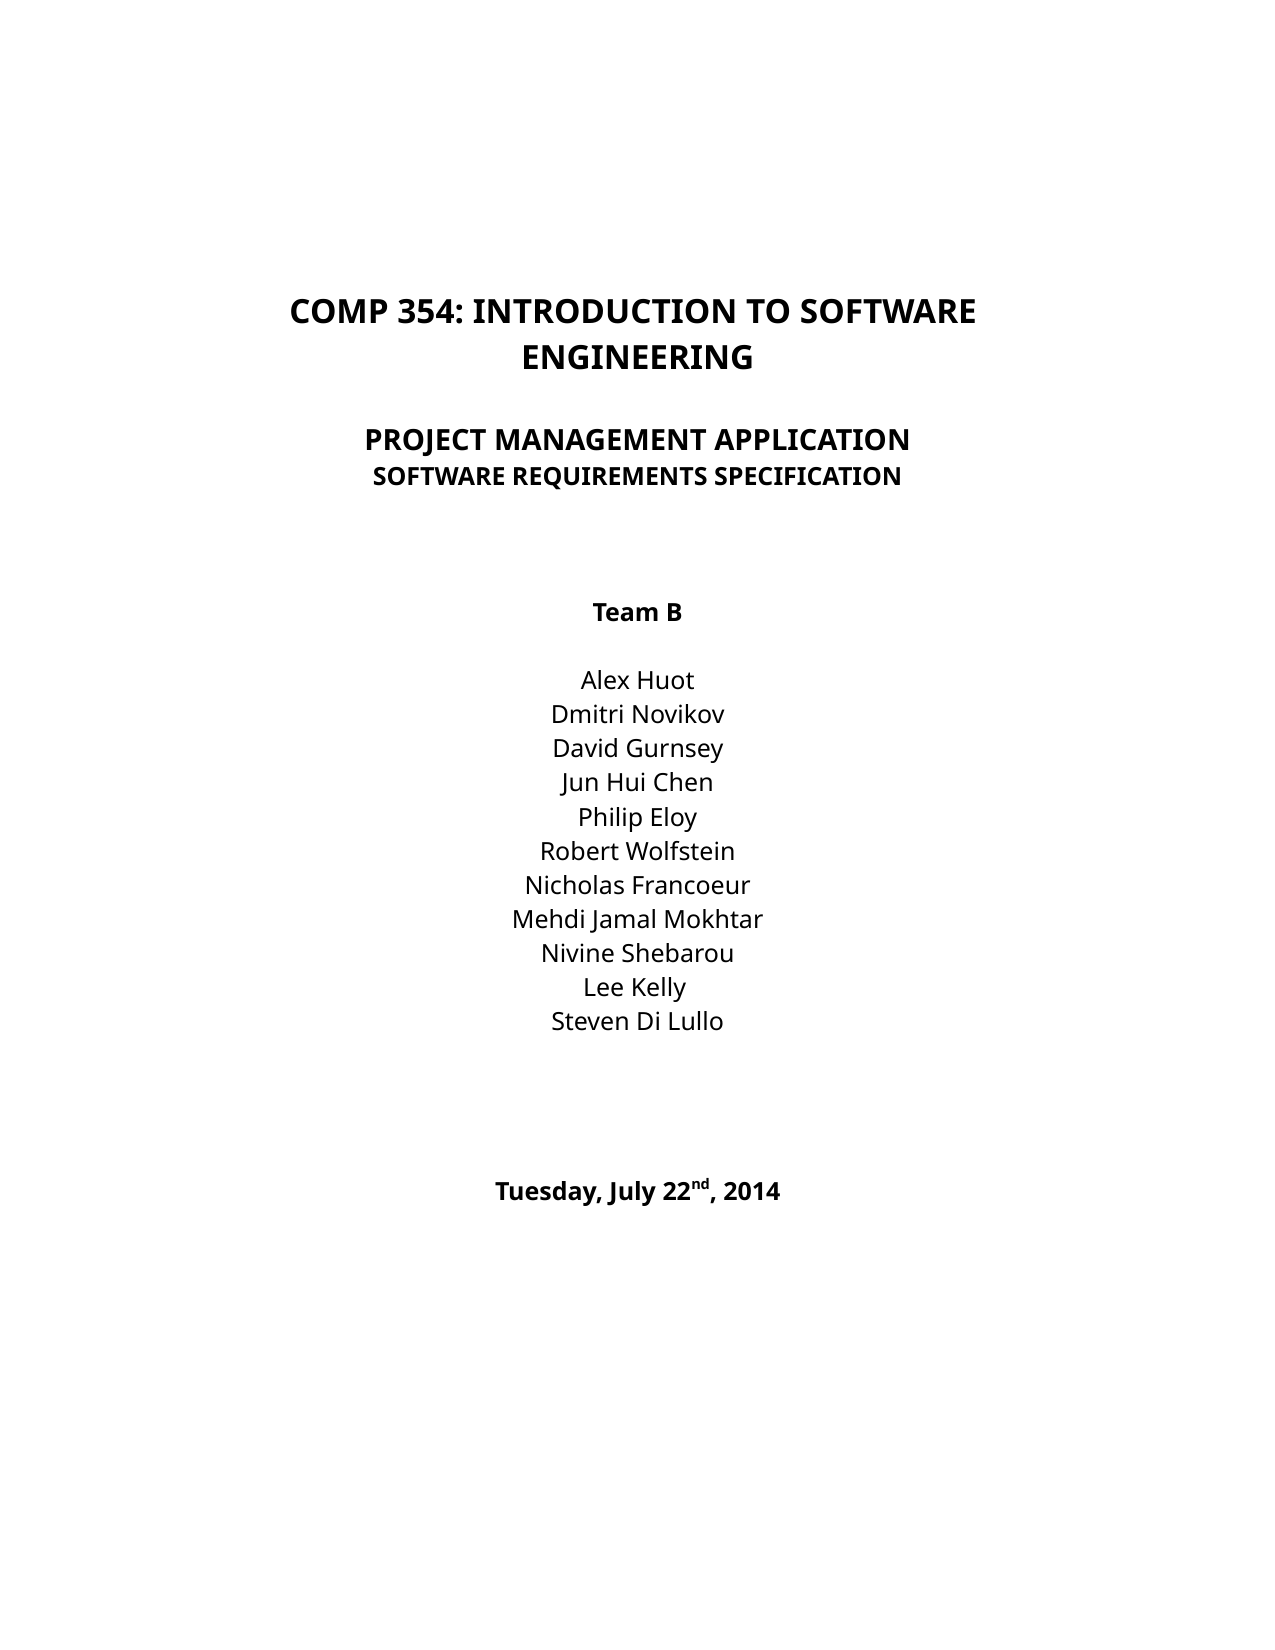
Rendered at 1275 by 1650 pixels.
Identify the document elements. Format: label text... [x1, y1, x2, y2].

text Steven Di Lullo [118, 1003, 1157, 1038]
text Dmitri Novikov [118, 697, 1157, 731]
text COMP 354: INTRODUCTION TO SOFTWARE ENGINEERING [118, 288, 1157, 379]
text PROJECT MANAGEMENT APPLICATION [118, 419, 1157, 458]
text Nivine Shebarou [118, 935, 1157, 969]
text Team B [118, 595, 1157, 629]
text SOFTWARE REQUIREMENTS SPECIFICATION [118, 458, 1157, 493]
text David Gurnsey [118, 731, 1157, 765]
text Nicholas Francoeur [118, 867, 1157, 901]
text Jun Hui Chen [118, 765, 1157, 799]
text Lee Kelly [118, 969, 1157, 1003]
text Mehdi Jamal Mokhtar [118, 901, 1157, 935]
text Alex Huot [118, 663, 1157, 697]
text Philip Eloy [118, 799, 1157, 833]
text Tuesday, July 22nd, 2014 [118, 1174, 1157, 1208]
text Robert Wolfstein [118, 833, 1157, 867]
